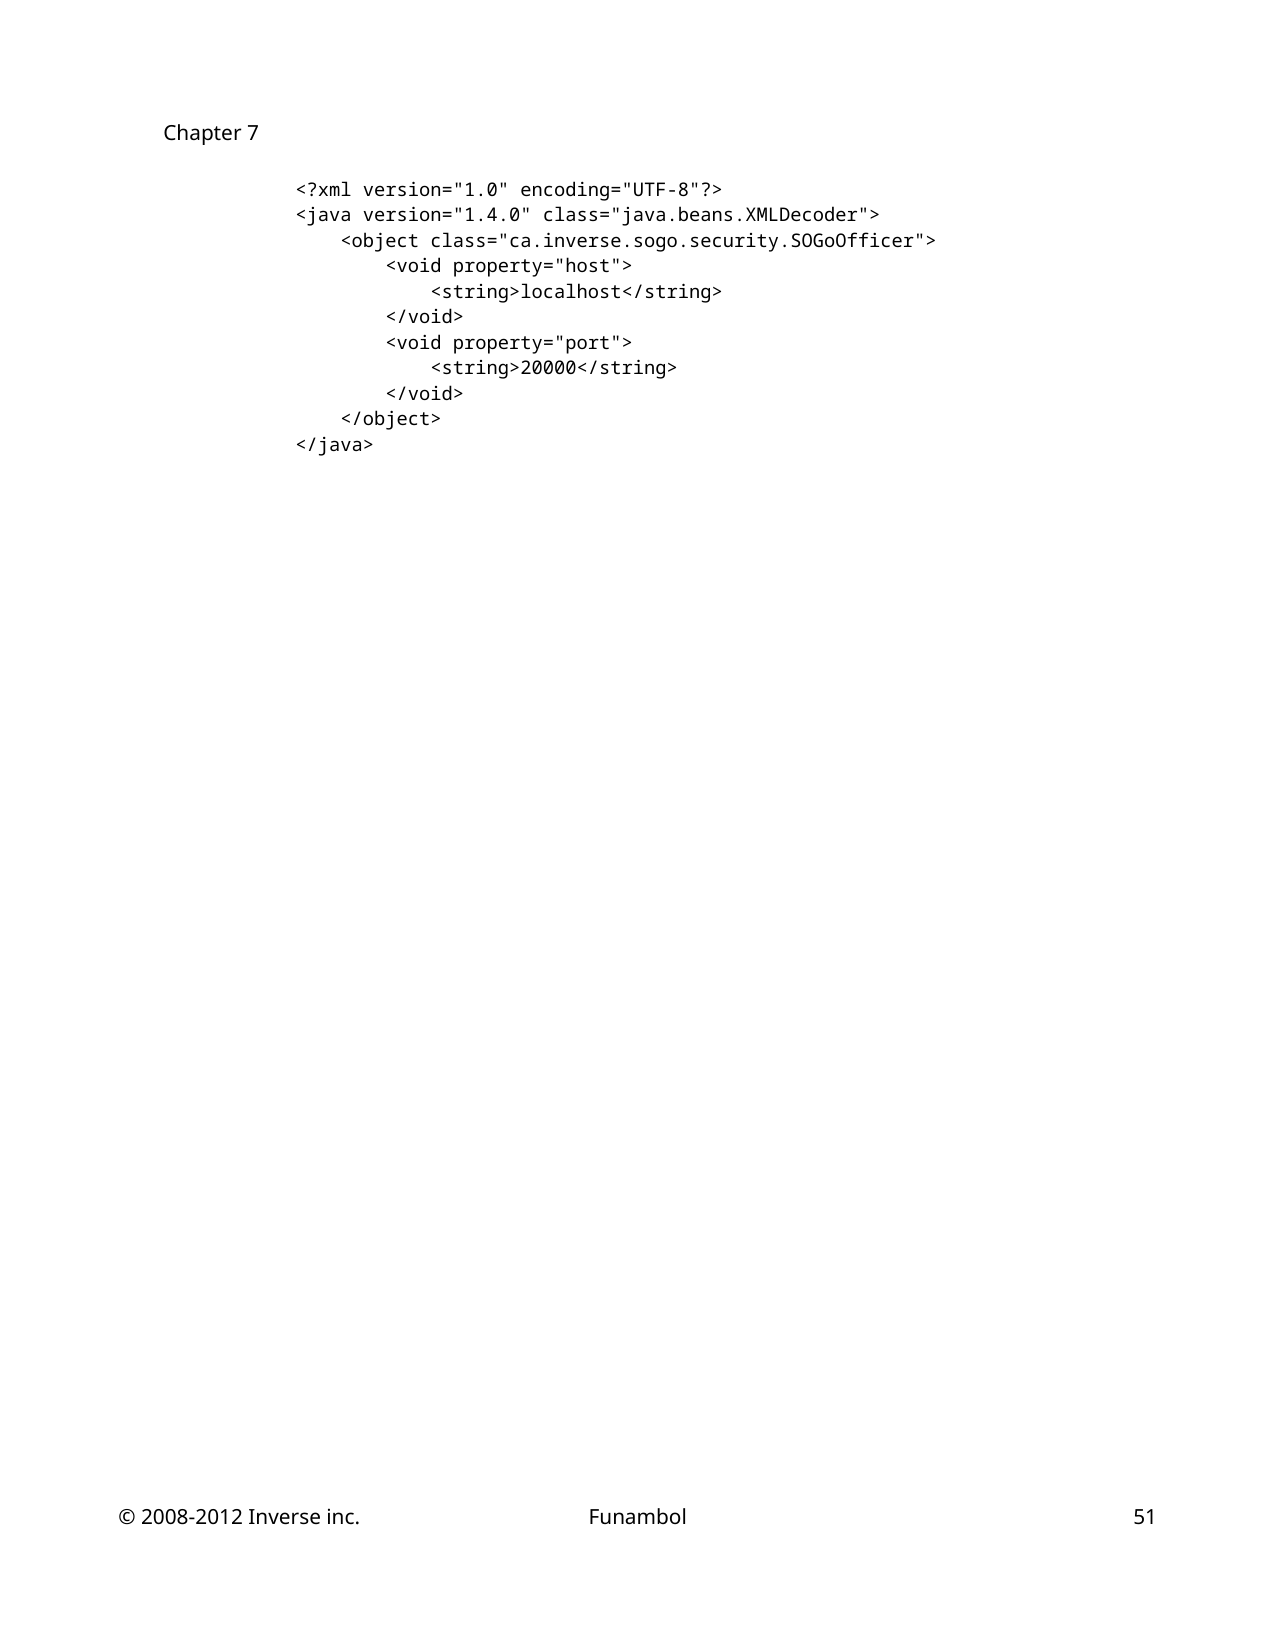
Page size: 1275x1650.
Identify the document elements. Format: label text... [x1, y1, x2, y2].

text </void> [295, 380, 1157, 406]
text <java version="1.4.0" class="java.beans.XMLDecoder"> [295, 202, 1157, 227]
text </object> [295, 406, 1157, 431]
text <string>20000</string> [295, 355, 1157, 380]
text <string>localhost</string> [295, 278, 1157, 304]
text </java> [295, 431, 1157, 457]
text </void> [295, 304, 1157, 329]
text <void property="port"> [295, 329, 1157, 355]
text <object class="ca.inverse.sogo.security.SOGoOfficer"> [295, 227, 1157, 253]
text <void property="host"> [295, 253, 1157, 278]
text <?xml version="1.0" encoding="UTF-8"?> [295, 176, 1157, 202]
